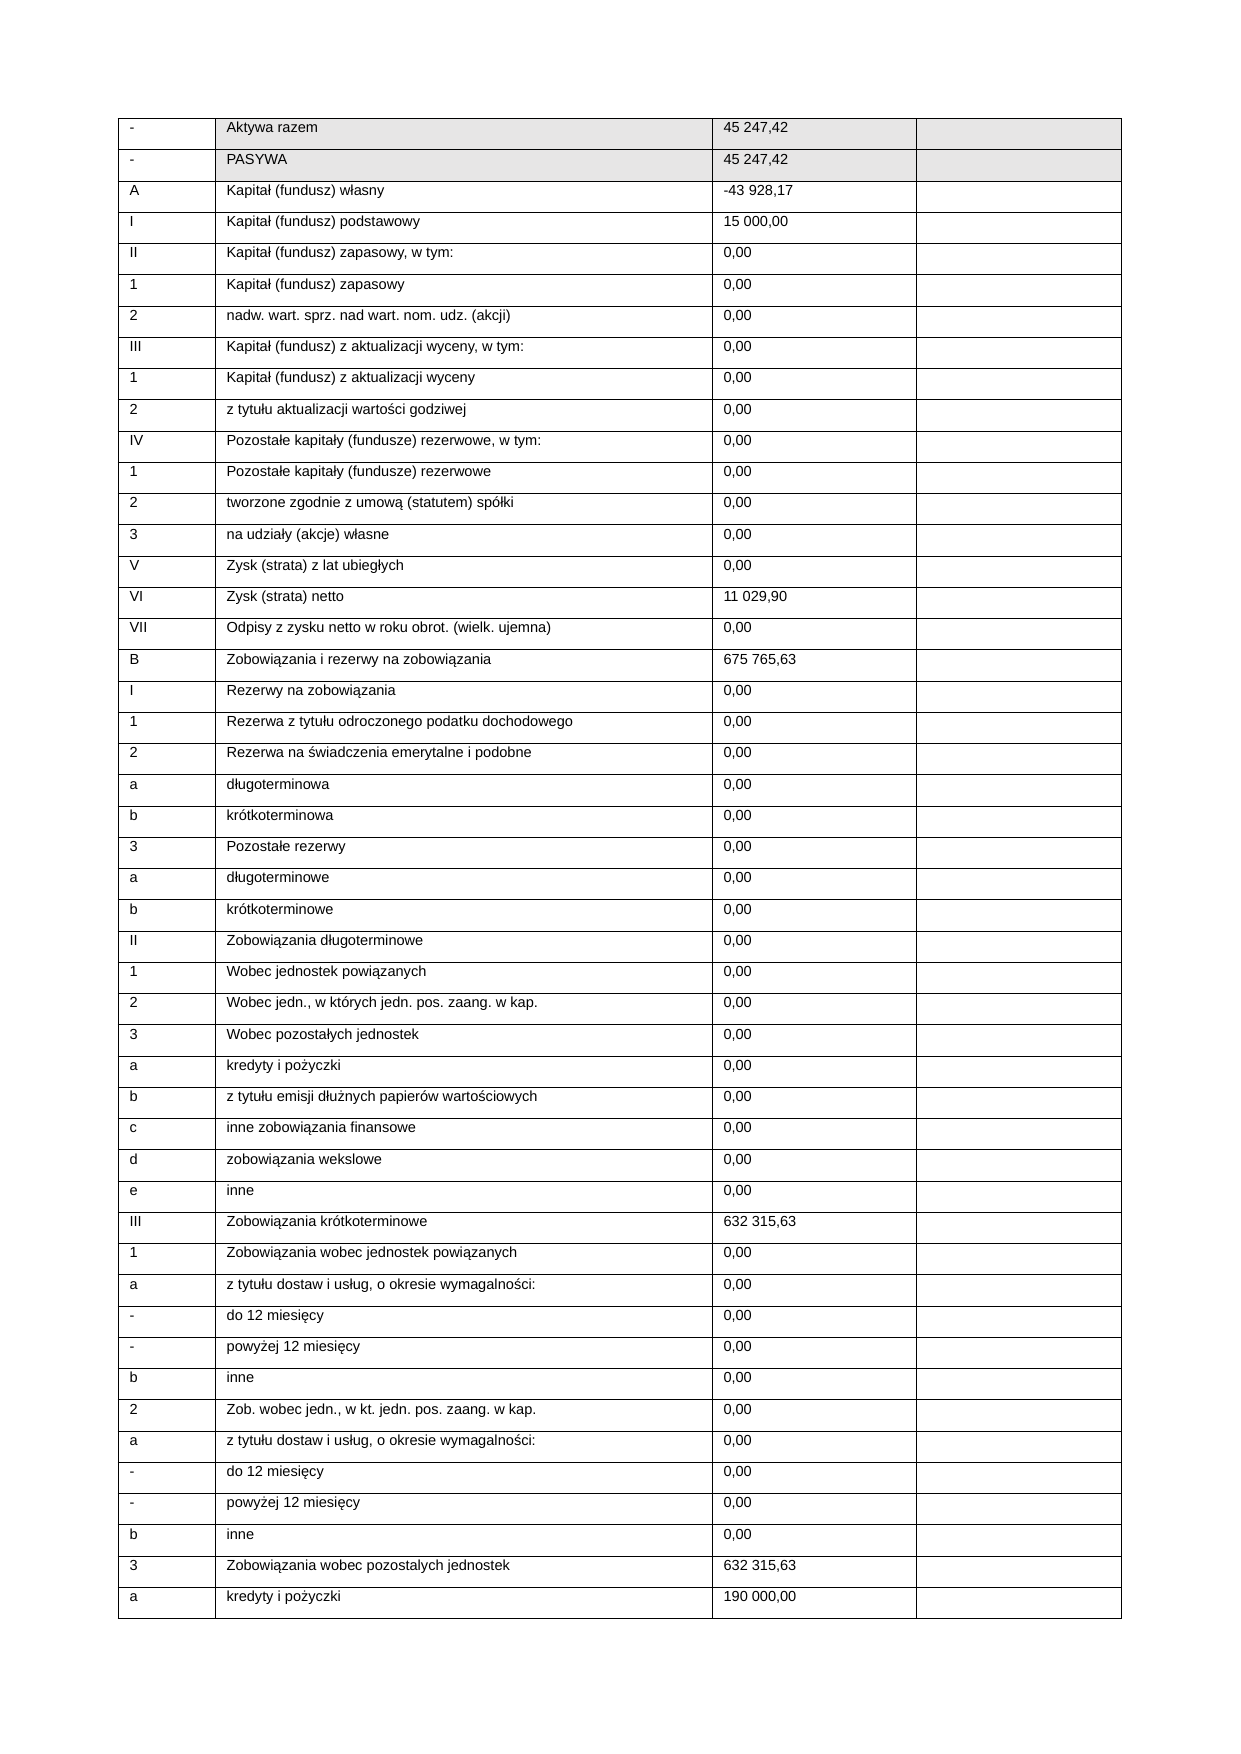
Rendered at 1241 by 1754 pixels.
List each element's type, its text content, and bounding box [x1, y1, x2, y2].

table_cell 632 315,63 [713, 1213, 916, 1243]
table_cell 0,00 [713, 1182, 916, 1212]
table_cell Wobec pozostałych jednostek [216, 1025, 712, 1056]
table_cell Kapitał (fundusz) z aktualizacji wyceny [216, 369, 712, 399]
table_cell II [119, 932, 215, 962]
table_cell Zob. wobec jedn., w kt. jedn. pos. zaang. w kap. [216, 1400, 712, 1431]
table_cell do 12 miesięcy [216, 1307, 712, 1337]
table_cell [917, 213, 1121, 243]
table_cell 0,00 [713, 869, 916, 899]
table_cell 0,00 [713, 1525, 916, 1556]
table_cell Zysk (strata) netto [216, 588, 712, 618]
table_cell [917, 963, 1121, 993]
table_cell krótkoterminowa [216, 807, 712, 837]
table_cell a [119, 869, 215, 899]
table_cell - [119, 1463, 215, 1493]
table_cell 0,00 [713, 682, 916, 712]
table_cell Zobowiązania i rezerwy na zobowiązania [216, 650, 712, 681]
table_cell 0,00 [713, 1432, 916, 1462]
table_cell zobowiązania wekslowe [216, 1150, 712, 1181]
table_cell [917, 1369, 1121, 1399]
table_cell b [119, 900, 215, 931]
table_cell Odpisy z zysku netto w roku obrot. (wielk. ujemna) [216, 619, 712, 649]
table_cell - [119, 1494, 215, 1524]
table_cell 0,00 [713, 525, 916, 556]
table_cell [917, 713, 1121, 743]
table_cell 0,00 [713, 1275, 916, 1306]
table_cell 0,00 [713, 557, 916, 587]
table_cell 0,00 [713, 275, 916, 306]
table_cell nadw. wart. sprz. nad wart. nom. udz. (akcji) [216, 307, 712, 337]
table_cell Rezerwy na zobowiązania [216, 682, 712, 712]
table_cell 0,00 [713, 932, 916, 962]
table_cell [917, 307, 1121, 337]
table_cell [917, 182, 1121, 212]
table_cell d [119, 1150, 215, 1181]
table_cell 0,00 [713, 1088, 916, 1118]
table_cell Pozostałe kapitały (fundusze) rezerwowe, w tym: [216, 432, 712, 462]
table_cell [917, 807, 1121, 837]
table_cell [917, 1275, 1121, 1306]
table_cell [917, 494, 1121, 524]
table_cell Rezerwa na świadczenia emerytalne i podobne [216, 744, 712, 774]
table_cell inne [216, 1369, 712, 1399]
table_cell 0,00 [713, 1338, 916, 1368]
table_cell 2 [119, 400, 215, 431]
table_cell -43 928,17 [713, 182, 916, 212]
table_cell 0,00 [713, 369, 916, 399]
table_cell 0,00 [713, 1400, 916, 1431]
table_cell powyżej 12 miesięcy [216, 1494, 712, 1524]
table_cell 0,00 [713, 400, 916, 431]
table_cell [917, 369, 1121, 399]
table_cell VII [119, 619, 215, 649]
table_cell 1 [119, 713, 215, 743]
table_cell [917, 150, 1121, 181]
table_cell [917, 525, 1121, 556]
table_cell [917, 1088, 1121, 1118]
table_cell [917, 1338, 1121, 1368]
table_cell [917, 1244, 1121, 1274]
table_cell [917, 682, 1121, 712]
table_cell Pozostałe kapitały (fundusze) rezerwowe [216, 463, 712, 493]
table_cell 0,00 [713, 994, 916, 1024]
table_cell 0,00 [713, 619, 916, 649]
table_cell 632 315,63 [713, 1557, 916, 1587]
table_cell 1 [119, 369, 215, 399]
table_cell VI [119, 588, 215, 618]
table_cell 0,00 [713, 1025, 916, 1056]
table_cell inne [216, 1182, 712, 1212]
table_cell [917, 775, 1121, 806]
table_cell 45 247,42 [713, 150, 916, 181]
table_cell 3 [119, 838, 215, 868]
table_cell [917, 1557, 1121, 1587]
table_cell a [119, 1432, 215, 1462]
table_cell 675 765,63 [713, 650, 916, 681]
table_cell z tytułu emisji dłużnych papierów wartościowych [216, 1088, 712, 1118]
table_cell 0,00 [713, 463, 916, 493]
table_cell - [119, 150, 215, 181]
table_cell Pozostałe rezerwy [216, 838, 712, 868]
table_cell 0,00 [713, 307, 916, 337]
table_cell z tytułu aktualizacji wartości godziwej [216, 400, 712, 431]
table_cell III [119, 1213, 215, 1243]
table_cell [917, 463, 1121, 493]
table_cell [917, 588, 1121, 618]
table_cell [917, 1025, 1121, 1056]
table_cell b [119, 1088, 215, 1118]
table_cell 0,00 [713, 432, 916, 462]
table_cell [917, 119, 1121, 149]
table_cell [917, 1588, 1121, 1618]
table_cell 0,00 [713, 1119, 916, 1149]
table_cell 0,00 [713, 1244, 916, 1274]
table_cell 0,00 [713, 1369, 916, 1399]
table_cell 0,00 [713, 900, 916, 931]
table_cell [917, 650, 1121, 681]
table_cell Zysk (strata) z lat ubiegłych [216, 557, 712, 587]
table_cell kredyty i pożyczki [216, 1588, 712, 1618]
table_cell [917, 557, 1121, 587]
table_cell b [119, 1369, 215, 1399]
table_cell [917, 244, 1121, 274]
table_cell 0,00 [713, 838, 916, 868]
table_cell 3 [119, 525, 215, 556]
table_cell II [119, 244, 215, 274]
table_cell [917, 994, 1121, 1024]
table_cell Rezerwa z tytułu odroczonego podatku dochodowego [216, 713, 712, 743]
table_cell z tytułu dostaw i usług, o okresie wymagalności: [216, 1432, 712, 1462]
table_cell 2 [119, 994, 215, 1024]
table_cell [917, 400, 1121, 431]
table_cell [917, 1525, 1121, 1556]
table_cell Zobowiązania wobec pozostalych jednostek [216, 1557, 712, 1587]
table_cell Kapitał (fundusz) zapasowy, w tym: [216, 244, 712, 274]
table_cell [917, 1213, 1121, 1243]
table_cell 0,00 [713, 744, 916, 774]
table_cell do 12 miesięcy [216, 1463, 712, 1493]
table_cell Zobowiązania krótkoterminowe [216, 1213, 712, 1243]
table_cell Wobec jednostek powiązanych [216, 963, 712, 993]
table_cell 2 [119, 1400, 215, 1431]
table_cell Aktywa razem [216, 119, 712, 149]
table_cell inne [216, 1525, 712, 1556]
table_cell III [119, 338, 215, 368]
table_cell 0,00 [713, 244, 916, 274]
table_cell 0,00 [713, 963, 916, 993]
table_cell 1 [119, 963, 215, 993]
table_cell 0,00 [713, 338, 916, 368]
table_cell B [119, 650, 215, 681]
table_cell 45 247,42 [713, 119, 916, 149]
table_cell 0,00 [713, 494, 916, 524]
table_cell [917, 1119, 1121, 1149]
table_cell 0,00 [713, 775, 916, 806]
table_cell Kapitał (fundusz) zapasowy [216, 275, 712, 306]
table_cell PASYWA [216, 150, 712, 181]
table_cell 0,00 [713, 807, 916, 837]
table_cell na udziały (akcje) własne [216, 525, 712, 556]
table_cell c [119, 1119, 215, 1149]
table_cell Kapitał (fundusz) podstawowy [216, 213, 712, 243]
table_cell 11 029,90 [713, 588, 916, 618]
table_cell IV [119, 432, 215, 462]
table_cell 1 [119, 275, 215, 306]
table_cell a [119, 775, 215, 806]
table_cell [917, 1057, 1121, 1087]
table_cell [917, 1432, 1121, 1462]
table_cell powyżej 12 miesięcy [216, 1338, 712, 1368]
table_cell [917, 1400, 1121, 1431]
table_cell 0,00 [713, 1307, 916, 1337]
table_cell 0,00 [713, 1150, 916, 1181]
table_cell Zobowiązania wobec jednostek powiązanych [216, 1244, 712, 1274]
table_cell 0,00 [713, 1463, 916, 1493]
table_cell 1 [119, 463, 215, 493]
table_cell b [119, 807, 215, 837]
table_cell [917, 744, 1121, 774]
table_cell [917, 869, 1121, 899]
table_cell [917, 338, 1121, 368]
table_cell - [119, 119, 215, 149]
table_cell długoterminowe [216, 869, 712, 899]
table_cell [917, 275, 1121, 306]
table_cell e [119, 1182, 215, 1212]
table_cell kredyty i pożyczki [216, 1057, 712, 1087]
table_cell 0,00 [713, 1494, 916, 1524]
table_cell A [119, 182, 215, 212]
table_cell a [119, 1057, 215, 1087]
table_cell 0,00 [713, 713, 916, 743]
table_cell I [119, 213, 215, 243]
table_cell 3 [119, 1557, 215, 1587]
table_cell krótkoterminowe [216, 900, 712, 931]
table_cell Wobec jedn., w których jedn. pos. zaang. w kap. [216, 994, 712, 1024]
table_cell 2 [119, 307, 215, 337]
table_cell długoterminowa [216, 775, 712, 806]
table_cell tworzone zgodnie z umową (statutem) spółki [216, 494, 712, 524]
table_cell 2 [119, 744, 215, 774]
table_cell [917, 1307, 1121, 1337]
table_cell 1 [119, 1244, 215, 1274]
table_cell [917, 432, 1121, 462]
table_cell I [119, 682, 215, 712]
table_cell [917, 619, 1121, 649]
table_cell - [119, 1307, 215, 1337]
table_cell 190 000,00 [713, 1588, 916, 1618]
table_cell Kapitał (fundusz) własny [216, 182, 712, 212]
table_cell [917, 932, 1121, 962]
table_cell - [119, 1338, 215, 1368]
table_cell a [119, 1588, 215, 1618]
table_cell [917, 1182, 1121, 1212]
table_cell [917, 1494, 1121, 1524]
table_cell 2 [119, 494, 215, 524]
table_cell 3 [119, 1025, 215, 1056]
table_cell Kapitał (fundusz) z aktualizacji wyceny, w tym: [216, 338, 712, 368]
table_cell V [119, 557, 215, 587]
table_cell [917, 838, 1121, 868]
table_cell z tytułu dostaw i usług, o okresie wymagalności: [216, 1275, 712, 1306]
table_cell 0,00 [713, 1057, 916, 1087]
table_cell [917, 1463, 1121, 1493]
table_cell inne zobowiązania finansowe [216, 1119, 712, 1149]
table_cell [917, 900, 1121, 931]
table_cell b [119, 1525, 215, 1556]
table_cell a [119, 1275, 215, 1306]
table_cell [917, 1150, 1121, 1181]
table_cell 15 000,00 [713, 213, 916, 243]
table_cell Zobowiązania długoterminowe [216, 932, 712, 962]
